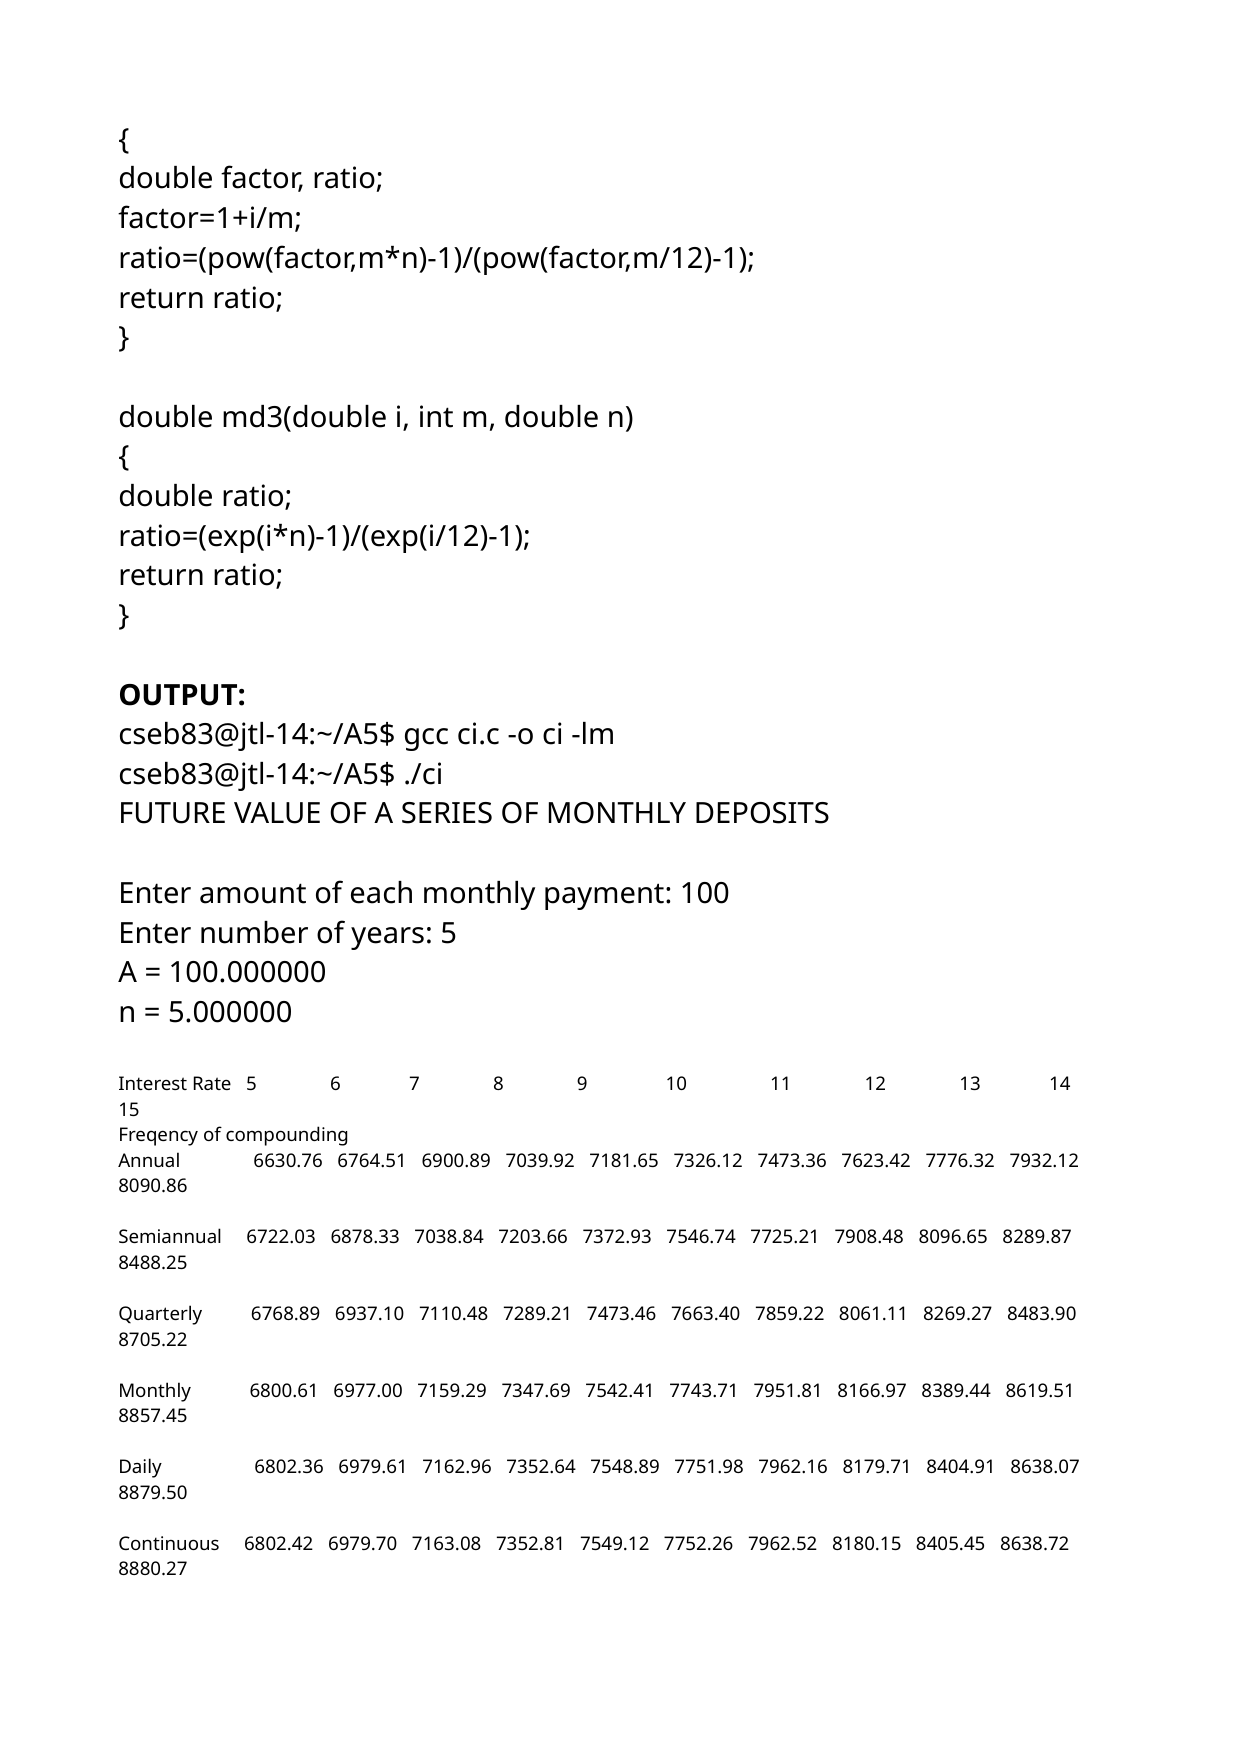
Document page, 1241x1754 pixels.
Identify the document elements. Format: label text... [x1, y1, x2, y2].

text return ratio; [118, 555, 1122, 594]
text ratio=(pow(factor,m*n)-1)/(pow(factor,m/12)-1); [118, 237, 1122, 277]
text Freqency of compounding [118, 1122, 1122, 1147]
text } [118, 594, 1122, 634]
text Enter amount of each monthly payment: 100 [118, 872, 1122, 912]
text Daily 6802.36 6979.61 7162.96 7352.64 7548.89 7751.98 7962.16 8179.71 8404.91 8638.07 8879.50 [118, 1453, 1122, 1504]
text double ratio; [118, 475, 1122, 515]
text n = 5.000000 [118, 991, 1122, 1031]
text ratio=(exp(i*n)-1)/(exp(i/12)-1); [118, 515, 1122, 555]
text Enter number of years: 5 [118, 912, 1122, 952]
text Continuous 6802.42 6979.70 7163.08 7352.81 7549.12 7752.26 7962.52 8180.15 8405.45 8638.72 8880.27 [118, 1530, 1122, 1581]
text double md3(double i, int m, double n) [118, 396, 1122, 436]
text cseb83@jtl-14:~/A5$ gcc ci.c -o ci -lm [118, 713, 1122, 753]
text OUTPUT: [118, 674, 1122, 713]
text } [118, 317, 1122, 356]
text { [118, 436, 1122, 475]
text FUTURE VALUE OF A SERIES OF MONTHLY DEPOSITS [118, 793, 1122, 832]
text factor=1+i/m; [118, 197, 1122, 237]
text double factor, ratio; [118, 158, 1122, 197]
text { [118, 118, 1122, 158]
text Interest Rate 5 6 7 8 9 10 11 12 13 14 15 [118, 1071, 1122, 1122]
text Semiannual 6722.03 6878.33 7038.84 7203.66 7372.93 7546.74 7725.21 7908.48 8096.65 8289.87 8488.25 [118, 1224, 1122, 1275]
text Quarterly 6768.89 6937.10 7110.48 7289.21 7473.46 7663.40 7859.22 8061.11 8269.27 8483.90 8705.22 [118, 1300, 1122, 1351]
text return ratio; [118, 277, 1122, 317]
text A = 100.000000 [118, 952, 1122, 991]
text cseb83@jtl-14:~/A5$ ./ci [118, 753, 1122, 793]
text Annual 6630.76 6764.51 6900.89 7039.92 7181.65 7326.12 7473.36 7623.42 7776.32 7932.12 8090.86 [118, 1147, 1122, 1198]
text Monthly 6800.61 6977.00 7159.29 7347.69 7542.41 7743.71 7951.81 8166.97 8389.44 8619.51 8857.45 [118, 1377, 1122, 1428]
